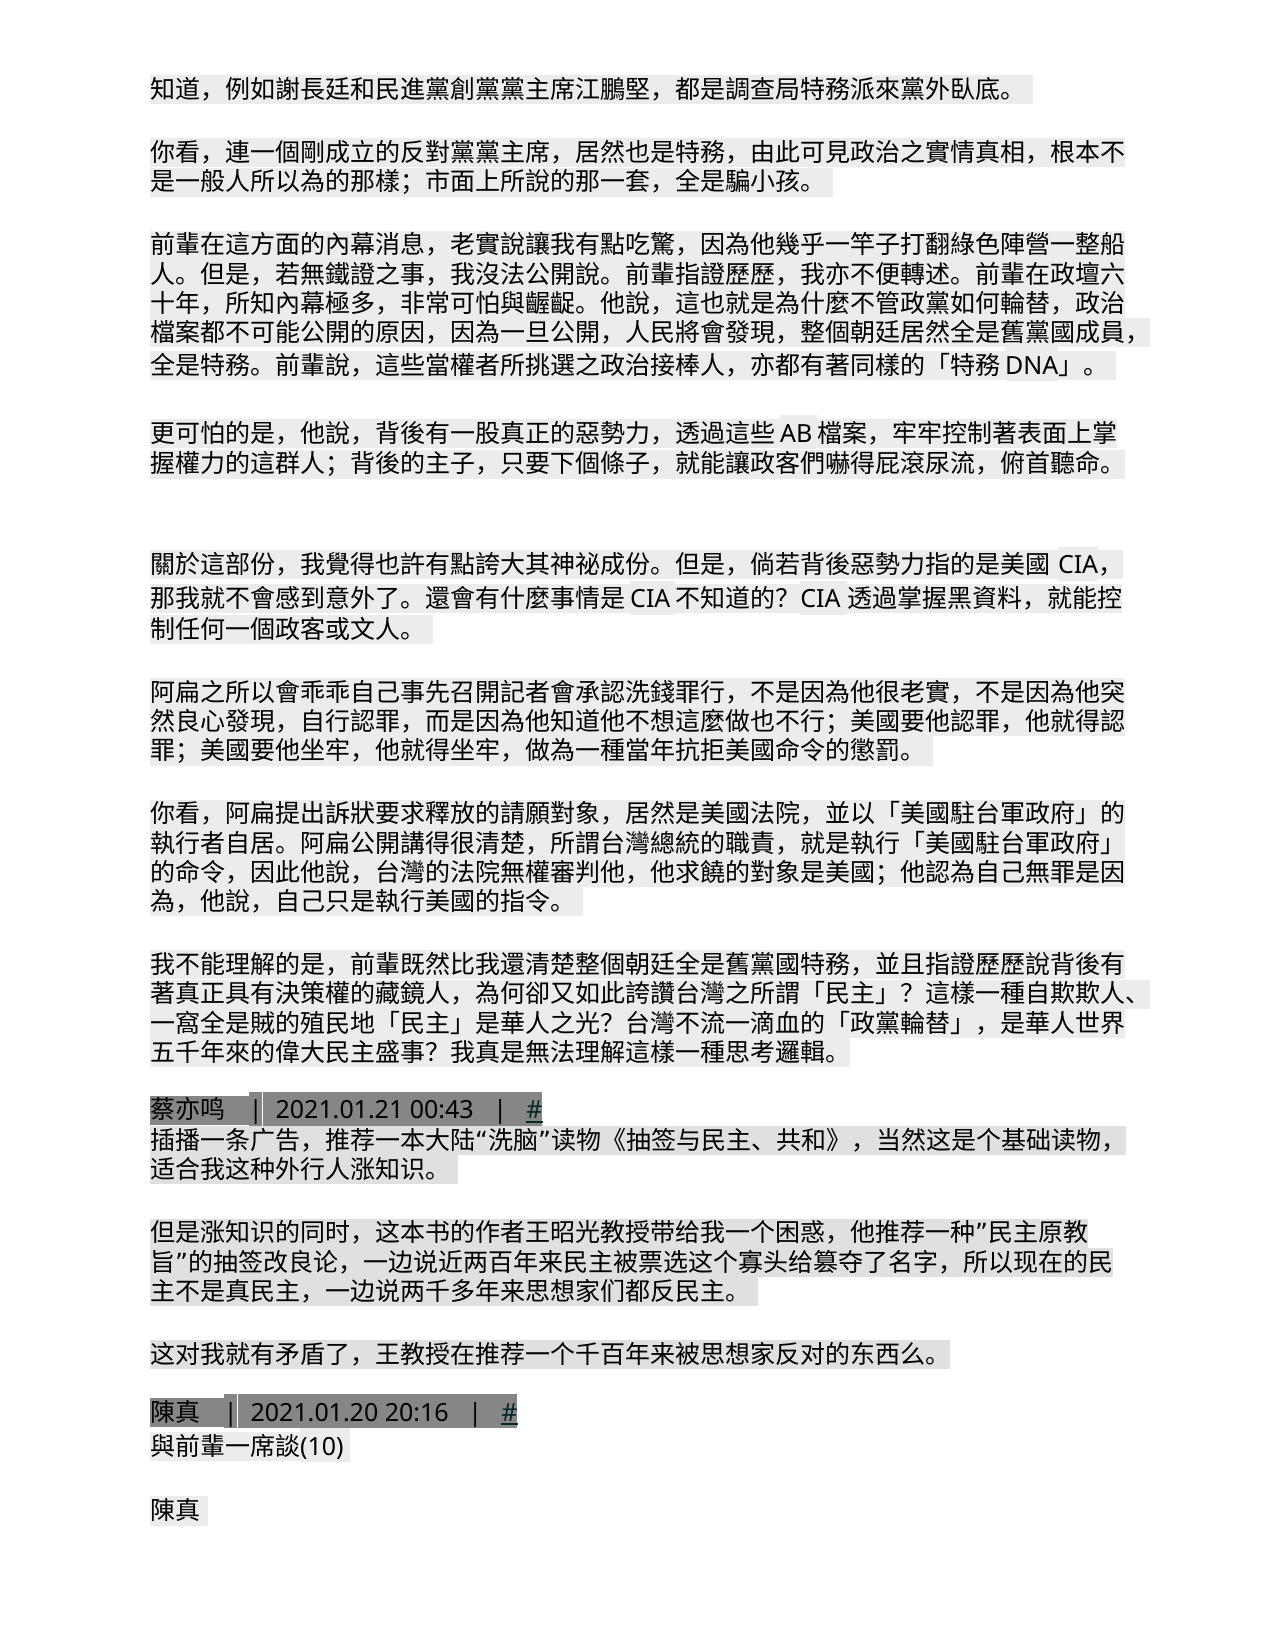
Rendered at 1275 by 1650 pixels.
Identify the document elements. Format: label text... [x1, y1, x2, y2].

text 蔡亦鸣 | 2021.01.21 00:43 | # [150, 1092, 1125, 1126]
text 插播一条广告，推荐一本大陆“洗脑”读物《抽签与民主、共和》，当然这是个基础读物，适合我这种外行人涨知识。 但是涨知识的同时，这本书的作者王昭光教授带给我一个困惑，他推荐一种”民主原教旨”的抽签改良论，一边说近两百年来民主被票选这个寡头给篡夺了名字，所以现在的民主不是真民主，一边说两千多年来思想家们都反民主。 这对我就有矛盾了，王教授在推荐一个千百年来被思想家反对的东西么。 [150, 1126, 1125, 1369]
text 與前輩一席談(10) 陳真 2021. 01. 20. 15. 政黨輪替很重要嗎？ 前輩大力稱讚台灣的「政黨輪替」，但我不知道這事本身有何意義可言？怎麼會是一種目標？一家公司或任何一個機構，為什麼非得兩派人馬鬥來鬥去、輪替掌權？這事本身有何意義？有何值得誇耀？ 你去一家公司上班，難道不是考量薪資與工作環境及休假、昇遷與育嬰政策，而是在乎公司高層是否能夠經常互鬥？在乎公司派與市場派是否常常火拼，定期拼出個高下，輪流掌權，才是公司長治久安的基礎？ 如果小至一家公司都不需要這樣幹，為何大至一個政府或國家卻必須兩黨或多黨互相爭權奪利才叫做民主？憑什麼同一套領導機制或同一個黨就不能長治久安？道理安在？ 16. 人類社會最龐大的民主典範？ 前輩很推崇「一人一票」的所謂「民主」。全世界最大的所謂「民主國家」，就是印度。每次大選，大約有九億選民，差不多等於六個美國在選舉，光是選舉開支就得耗費一千五百億；「民主」幾十年，整個國家卻貪婪腐敗到不行，貪官污吏及權貴，相較於九成以上的一般人民，完完全全生活在兩個不同世界，一個極度豪奢，一個卻一貧如洗。 亞洲裏頭，我稍微比較了解的是印度。我喜歡印度社會的豐富精神內涵，但是對其政治之極端腐敗卻完全不敢領教，太可怕。 你去印度這個國家，得小心至少三件事：一是治安，特別是女性，毫無人身安全保障可言。一是飲水。你只能買瓶裝水喝，否則保證送急診搶救。一是交通。我至今無法理解到底是要經過什麼樣的特技訓練，才有可能在印度安全過馬路？ 整個國家之內政，真的是腐敗到無法想像的地步，連基本的飲水設施都做不到，為什麼呢？因為讓你沒有乾淨的水可喝，你只好買瓶裝水，而這些瓶裝水公司就掌控在財團和政客手中，賺取天文數字般的暴利；水越髒，公衛設施越差，他賺越多。 這時候，歌頌一人一票有意義嗎？一般人只是更慘而已不是嗎？特別是在印度那樣一種極其不均質的社會組成中，所謂一人一票，根本就是自欺欺人。況且，大多數人貧窮到那麼可怕的地步，街頭住著無數孩童，逢人乞食，撿垃圾吃，個個骨瘦如柴。你不去改善這些問題，卻強調一人一票的「偉大民主」，豈不荒唐？ 更可怕的是選出一大堆人渣，甚至是殺人魔，例如再度連任的莫迪，它媽的那還是個人嗎？還有人性嗎？我有一篇文章，叫做《卡韓政變(89)：印度大選啟示錄》，將近一萬字，拜託你仔細讀一遍，如下： https://bit.ly/2Y01j6k 把這文章好好讀一遍，也許你會改變一些想法也說不定。 現代人很可悲，意見很多，偏見無數，整天在網上好發議論，卻又不肯深入理解問題，只喜歡嗆聲，喜歡酸言酸語，凡事以偏見為依據，不學無術，信口開河，看東西只願看圖看短短影片，文字只看兩三行，多幾個字就不想看，每天寧可浸泡在無窮無盡的簡短修辭與資訊垃圾之中。奇怪的是，對於自己一無所知的人事物，卻又意見一堆，口水一堆。 一個人恐怕得先自救，自我改造，再來說什麼改造社會也不遲；別讓自己成為腦殘，成為邪惡勢力的鐵桿部隊，就是對社會對世界最大的貢獻了。 [150, 1428, 1125, 1560]
text 陳真 | 2021.01.20 20:16 | # [150, 1394, 1125, 1428]
text 與前輩一席談(11) 陳真 2021. 01. 21. 前輩說，他年輕時應美國國務院之邀，前往美國訪問兩個月，想法就變了，開始嚮往民主自由。 我跟他說，我恰恰相反，我和我太太 (學姐) 原本對西方並無惡感，雖談不上嚮往，但也不認為西式或美式民主有何不好。可是，來到所謂「老牌子民主國家」--英國之後，近距離看見西方的真實樣貌，看他們泯滅人性的血腥作為，以及控制媒體散播大量謊言藉以發動侵略戰爭、藉以妖魔化其它族群的種種無恥惡行，我們的想法也就變了，原來這一切所謂民主自由與人權攏係假，於是開始反美。 17. 美國打擊中國是為了民主？ 前輩似乎認為，美國之所以打擊中國，是因為中國不民主。我聽了，覺得很無言。它媽的美國人還真善良，每天擔心其他國家的人有沒有享受民主。 一人一票的所謂民主如果那麼好，那麼，美國或西方國家第一個應該用武力對付的對象就是達賴喇嘛的政權，它連什麼選舉也不用，直接欽定，而且還是從出生到死，終生當領導，死後還能繼續尋找所謂投胎轉世的靈童來當。如果這不是專制獨裁，什麼是專制獨裁？ 我講這些很無奈，因為所謂民主，實在太幼稚。這麼可笑的東西還需要反駁嗎？過往年代根本沒有任何資訊，但在網路年代，如果還被洗腦，其實也只能怪自己。老一輩的人觀念不太可能改變，但是年輕一代只要你願意，馬上就能發現事實與真相。 18. 去國外住是因為認同國外體制？ 當然不是。不過，前輩顯然認為是。他說，中國就是因為制度不好，所以有錢人才會拼命想移民到西方國家。我跟他說，連我自己都曾考慮留在劍橋，後來因為父親多次中風而返台定居。我說，很多人之所以會移民西方，只不過是因為那裏花園洋房住得好，環境好，空氣好，圖書館藏書多，學術環境好，如此而已，而不是因為認同其所謂民主。 前輩說，中國很多大富豪都想跑到國外，就是因為中國制度差，不跑不行。我說，大富豪想跑，恰恰證明中國的優點，證明大富豪例如馬雲，在中國不能為所欲為，不能呼風喚雨；資本家再怎麼有錢，仍然還是得服膺國家政策。反倒是那些「洗錢天堂」或是資本主義氾濫成災的國度，例如美國，大富豪特別喜歡去，因為在那樣的國家，有錢就是大爺，可以擁有非常多一般人所無的「自由」。 19. 整個朝廷盡是舊黨國特務 真是很尷尬，前輩原先也許以為發現志同道合者，見了面才知道我跟他幾乎每個想法都不同。不過，還好在某個大概只有相當圈內的人才會知道的事情上，我們總算有了一致的共識，那就是我們都知道：國、民兩黨其實是一家人，系出同源，而且當前掌權者那一大票頭頭，幾乎都是舊黨國的特務出身。 前輩在這一點上的了解，遠比我多。透過他，我也才證實自己原先的一些猜疑。我每說出一個當前綠營大老的名字，說可能是舊黨國特務，他就說「對！」、「沒錯！」、「很內行！」。沒有證據的，我不敢公開說，至於有證據的，我原本就知道了，很多人應該也都知道，例如謝長廷和民進黨創黨黨主席江鵬堅，都是調查局特務派來黨外臥底。 你看，連一個剛成立的反對黨黨主席，居然也是特務，由此可見政治之實情真相，根本不是一般人所以為的那樣；市面上所說的那一套，全是騙小孩。 前輩在這方面的內幕消息，老實說讓我有點吃驚，因為他幾乎一竿子打翻綠色陣營一整船人。但是，若無鐵證之事，我沒法公開說。前輩指證歷歷，我亦不便轉述。前輩在政壇六十年，所知內幕極多，非常可怕與齷齪。他說，這也就是為什麼不管政黨如何輪替，政治檔案都不可能公開的原因，因為一旦公開，人民將會發現，整個朝廷居然全是舊黨國成員，全是特務。前輩說，這些當權者所挑選之政治接棒人，亦都有著同樣的「特務DNA」。 更可怕的是，他說，背後有一股真正的惡勢力，透過這些AB檔案，牢牢控制著表面上掌握權力的這群人；背後的主子，只要下個條子，就能讓政客們嚇得屁滾尿流，俯首聽命。 關於這部份，我覺得也許有點誇大其神祕成份。但是，倘若背後惡勢力指的是美國 CIA，那我就不會感到意外了。還會有什麼事情是CIA不知道的？CIA 透過掌握黑資料，就能控制任何一個政客或文人。 阿扁之所以會乖乖自己事先召開記者會承認洗錢罪行，不是因為他很老實，不是因為他突然良心發現，自行認罪，而是因為他知道他不想這麼做也不行；美國要他認罪，他就得認罪；美國要他坐牢，他就得坐牢，做為一種當年抗拒美國命令的懲罰。 你看，阿扁提出訴狀要求釋放的請願對象，居然是美國法院，並以「美國駐台軍政府」的執行者自居。阿扁公開講得很清楚，所謂台灣總統的職責，就是執行「美國駐台軍政府」的命令，因此他說，台灣的法院無權審判他，他求饒的對象是美國；他認為自己無罪是因為，他說，自己只是執行美國的指令。 我不能理解的是，前輩既然比我還清楚整個朝廷全是舊黨國特務，並且指證歷歷說背後有著真正具有決策權的藏鏡人，為何卻又如此誇讚台灣之所謂「民主」？這樣一種自欺欺人、一窩全是賊的殖民地「民主」是華人之光？台灣不流一滴血的「政黨輪替」，是華人世界五千年來的偉大民主盛事？我真是無法理解這樣一種思考邏輯。 [150, 75, 1125, 1067]
